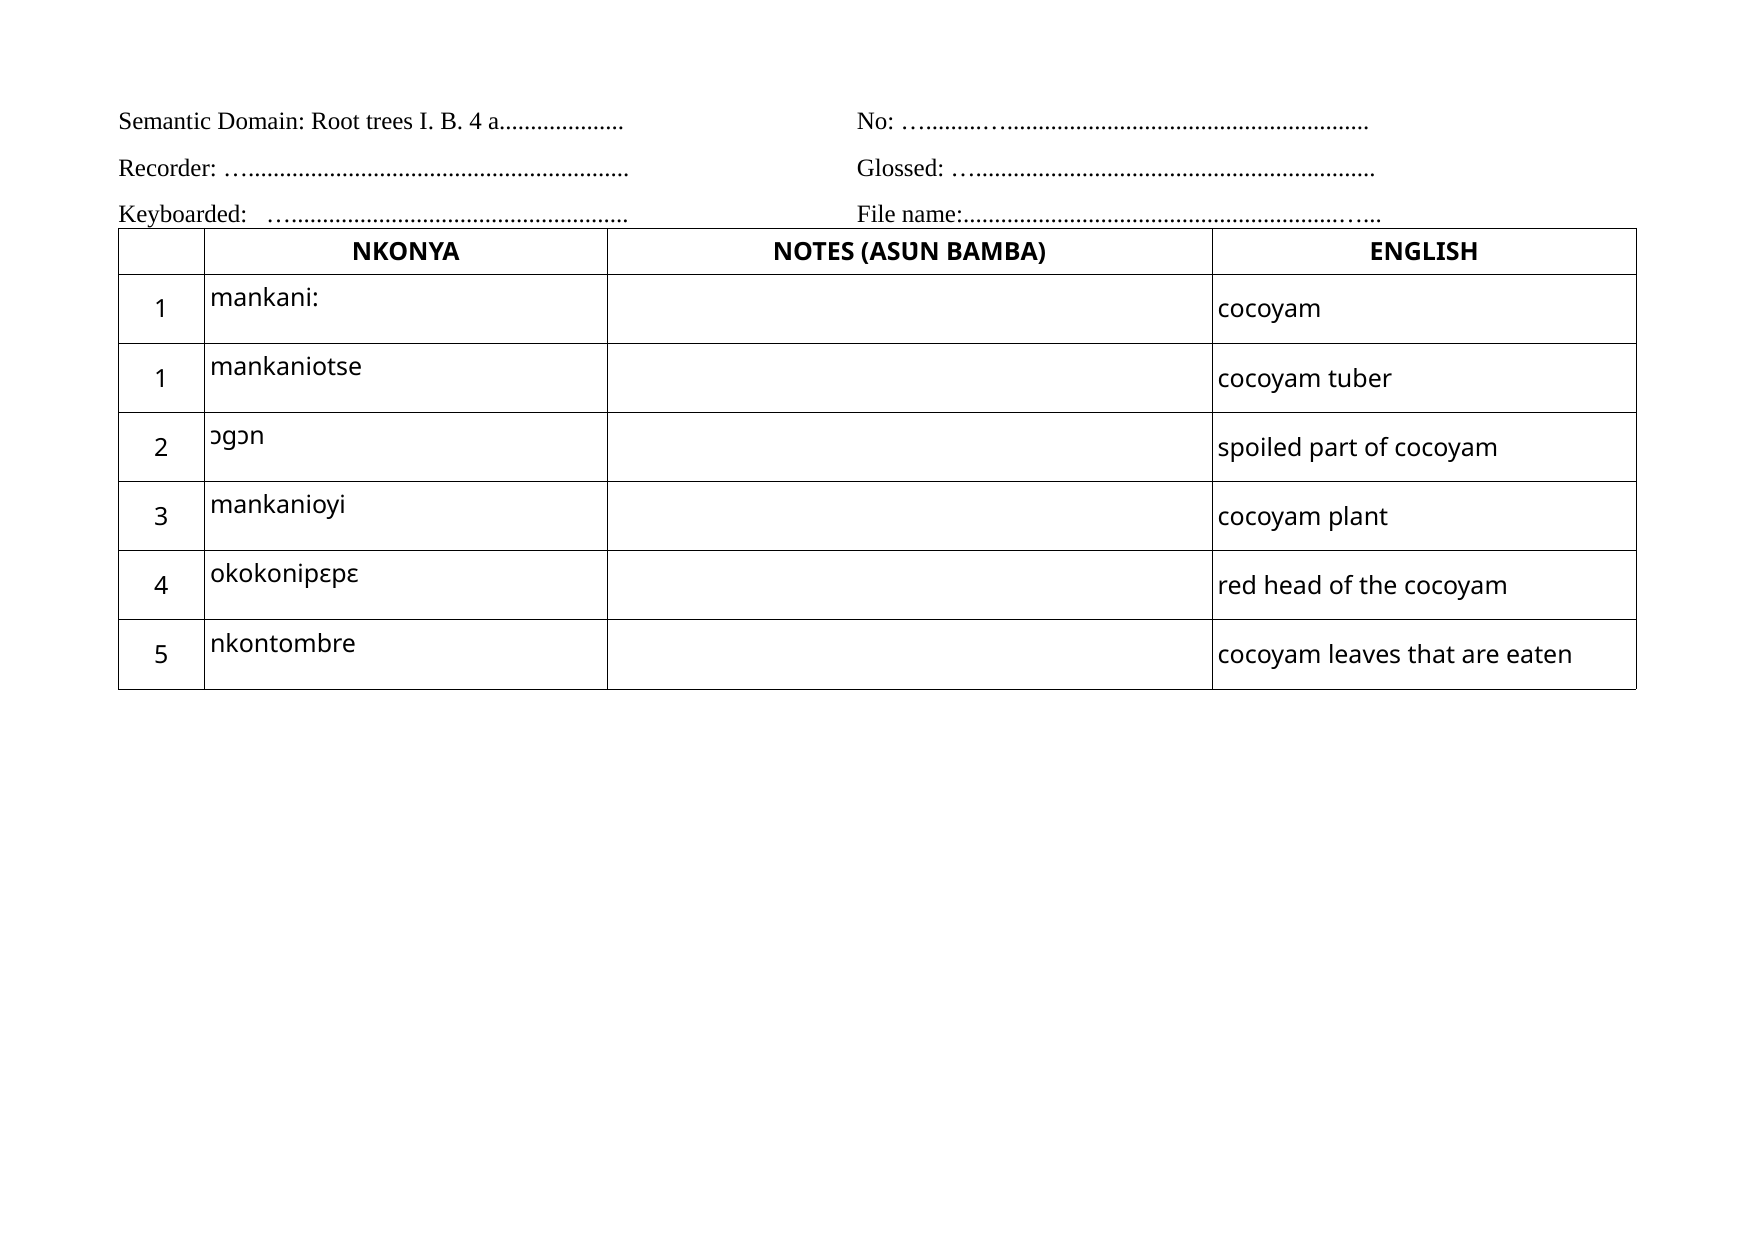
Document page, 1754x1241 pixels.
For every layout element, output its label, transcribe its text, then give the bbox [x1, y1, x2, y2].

table_cell 2 [119, 413, 204, 481]
table_cell [608, 551, 1212, 619]
table_header ENGLISH [1213, 229, 1636, 273]
table_cell 5 [119, 620, 204, 688]
table_cell nkontombre [205, 620, 607, 688]
table_cell [608, 344, 1212, 412]
table_cell ɔgɔn [205, 413, 607, 481]
table_cell 3 [119, 482, 204, 550]
table_header NKONYA [205, 229, 607, 273]
table_cell mankaniotse [205, 344, 607, 412]
table_cell mankanioyi [205, 482, 607, 550]
table_header NOTES (ASƲN BAMBA) [608, 229, 1212, 273]
table_cell okokonipɛpɛ [205, 551, 607, 619]
table_cell red head of the cocoyam [1213, 551, 1636, 619]
text Keyboarded: …...................................................... File name:............................................................…... [118, 199, 1636, 228]
table_cell cocoyam [1213, 275, 1636, 343]
text Semantic Domain: Root trees I. B. 4 a.................... No: ….........….......................................................... [118, 106, 1636, 135]
table_cell spoiled part of cocoyam [1213, 413, 1636, 481]
table_cell cocoyam leaves that are eaten [1213, 620, 1636, 688]
table_cell [608, 620, 1212, 688]
table_cell 1 [119, 344, 204, 412]
table_cell [608, 275, 1212, 343]
text Recorder: …............................................................. Glossed: …................................................................ [118, 153, 1636, 181]
table_cell cocoyam plant [1213, 482, 1636, 550]
table_cell [608, 482, 1212, 550]
table_cell [608, 413, 1212, 481]
table_cell 4 [119, 551, 204, 619]
table_cell cocoyam tuber [1213, 344, 1636, 412]
table_header [119, 229, 204, 273]
table_cell 1 [119, 275, 204, 343]
table_cell mankani: [205, 275, 607, 343]
